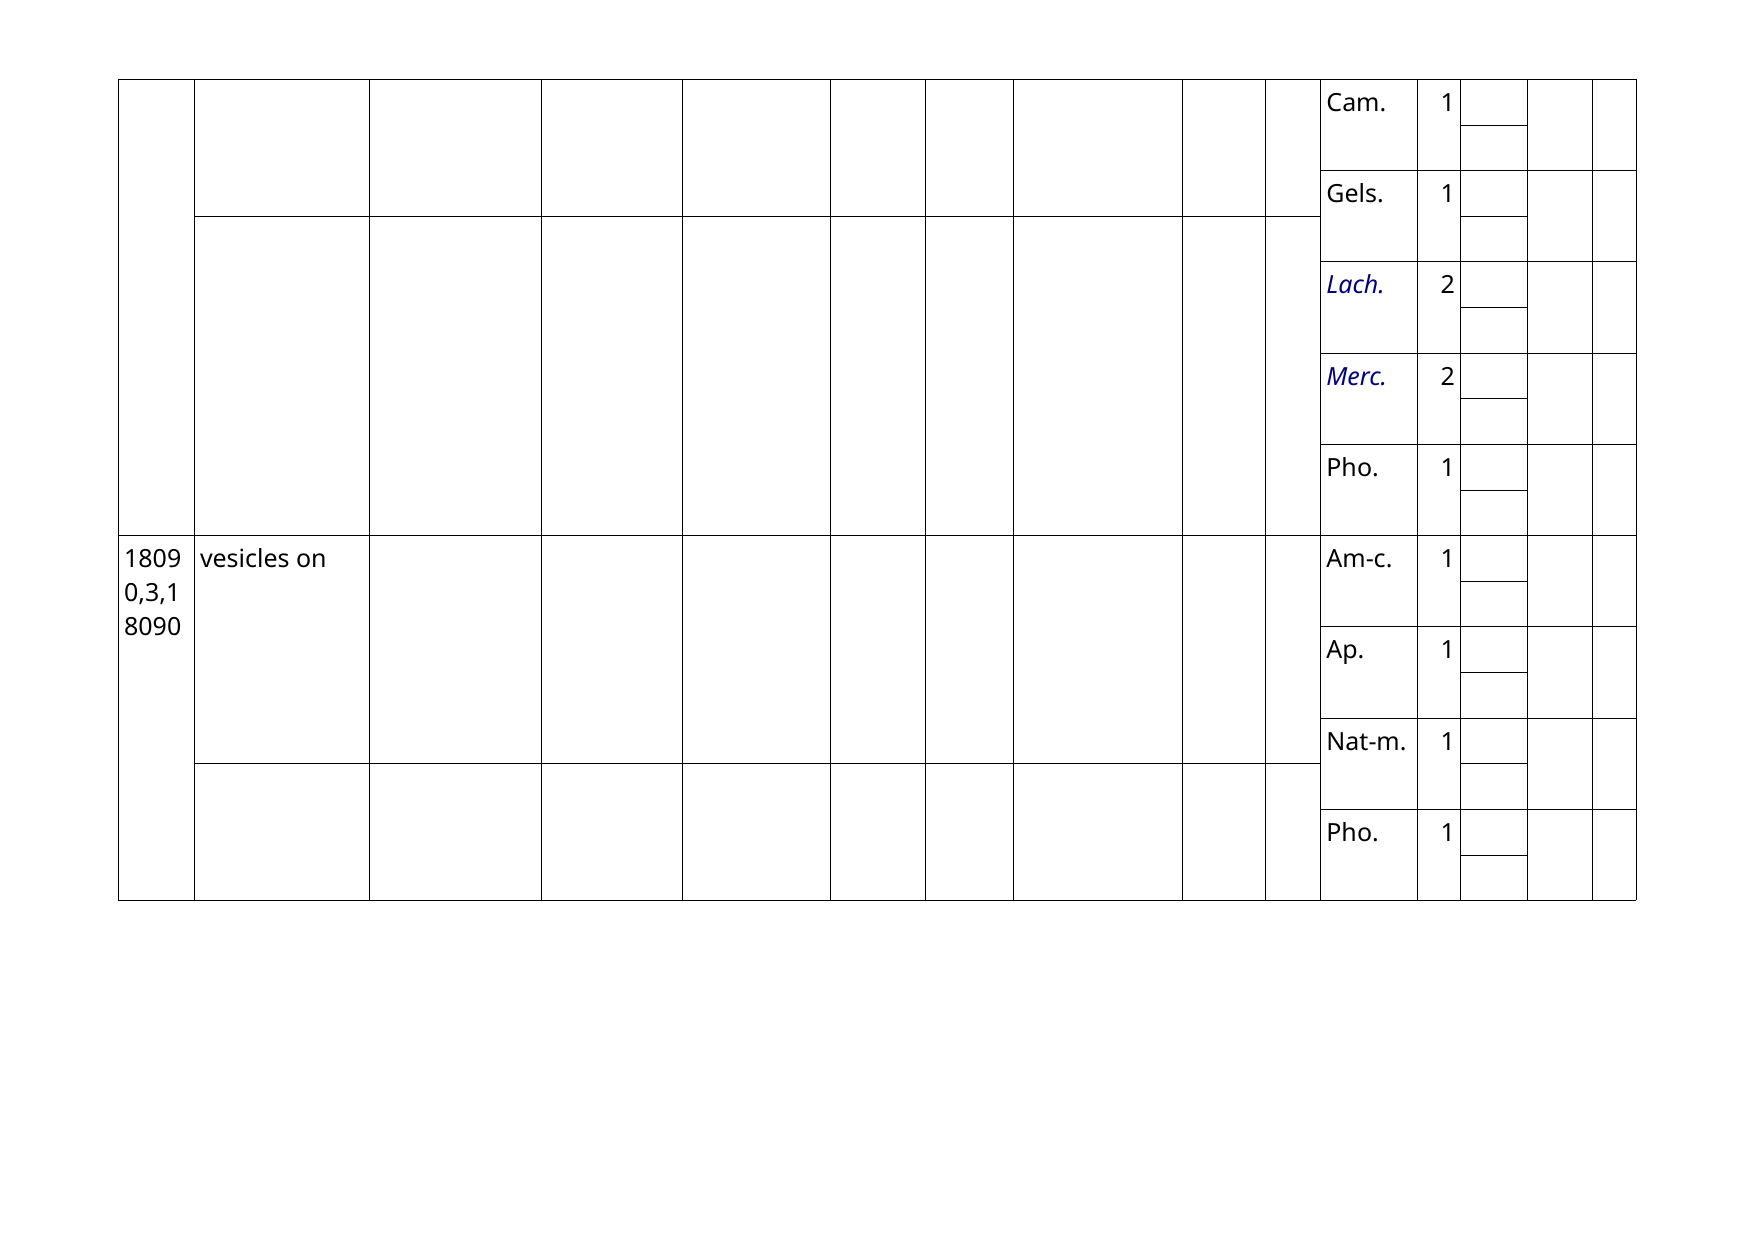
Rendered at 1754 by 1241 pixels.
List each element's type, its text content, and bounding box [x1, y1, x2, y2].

table_cell [195, 80, 369, 216]
table_cell Am-c. [1321, 536, 1417, 626]
table_cell [1528, 445, 1592, 535]
table_cell [1461, 719, 1527, 763]
table_cell [831, 536, 925, 763]
table_cell [831, 217, 925, 535]
table_cell Nat-m. [1321, 719, 1417, 809]
table_cell [683, 536, 830, 763]
table_cell [926, 764, 1013, 900]
table_cell Lach. [1321, 262, 1417, 353]
table_cell [195, 764, 369, 900]
table_cell [1528, 262, 1592, 353]
table_cell [1461, 856, 1527, 900]
table_cell [542, 764, 682, 900]
table_cell [1461, 445, 1527, 489]
table_cell 1 [1418, 80, 1460, 170]
table_cell Merc. [1321, 354, 1417, 444]
table_cell [1014, 536, 1182, 763]
table_cell [542, 80, 682, 216]
table_cell [1593, 719, 1636, 809]
table_cell [683, 217, 830, 535]
table_cell [1461, 491, 1527, 535]
table_cell [542, 536, 682, 763]
table_cell [1183, 217, 1265, 535]
table_cell [1461, 673, 1527, 718]
table_cell [1593, 80, 1636, 170]
table_cell [1593, 810, 1636, 900]
table_cell [1183, 764, 1265, 900]
table_cell 2 [1418, 262, 1460, 353]
table_cell 1 [1418, 445, 1460, 535]
table_cell [1461, 536, 1527, 581]
table_cell [1593, 171, 1636, 261]
table_cell [1461, 217, 1527, 261]
table_cell [1461, 171, 1527, 216]
table_cell [1266, 217, 1320, 535]
table_cell [370, 536, 541, 763]
table_cell [1183, 80, 1265, 216]
table_cell [370, 217, 541, 535]
table_cell [1266, 80, 1320, 216]
table_cell [1461, 764, 1527, 809]
table_cell [1528, 627, 1592, 718]
table_cell [370, 764, 541, 900]
table_cell 18090,3,18090 [119, 536, 194, 900]
table_cell [1461, 80, 1527, 124]
table_cell [1014, 80, 1182, 216]
table_cell [1528, 810, 1592, 900]
table_cell [1593, 354, 1636, 444]
table_cell [1461, 582, 1527, 626]
table_cell [370, 80, 541, 216]
table_cell Cam. [1321, 80, 1417, 170]
table_cell Pho. [1321, 445, 1417, 535]
table_cell [1183, 536, 1265, 763]
table_cell vesicles on [195, 536, 369, 763]
table_cell [195, 217, 369, 535]
table_cell 1 [1418, 627, 1460, 718]
table_cell [1528, 536, 1592, 626]
table_cell [926, 536, 1013, 763]
table_cell [1014, 217, 1182, 535]
table_cell [1593, 536, 1636, 626]
table_cell [683, 80, 830, 216]
table_cell [831, 764, 925, 900]
table_cell [1528, 719, 1592, 809]
table_cell [1461, 262, 1527, 307]
table_cell [1461, 308, 1527, 353]
table_cell [1266, 536, 1320, 763]
table_cell [1528, 80, 1592, 170]
table_cell [119, 80, 194, 535]
table_cell 1 [1418, 810, 1460, 900]
table_cell [1593, 445, 1636, 535]
table_cell 1 [1418, 171, 1460, 261]
table_cell [683, 764, 830, 900]
table_cell [1528, 354, 1592, 444]
table_cell Pho. [1321, 810, 1417, 900]
table_cell 1 [1418, 536, 1460, 626]
table_cell [542, 217, 682, 535]
table_cell [1461, 627, 1527, 672]
table_cell Ap. [1321, 627, 1417, 718]
table_cell [1461, 810, 1527, 854]
table_cell [1461, 126, 1527, 170]
table_cell [1461, 354, 1527, 398]
table_cell [1014, 764, 1182, 900]
table_cell [1528, 171, 1592, 261]
table_cell 2 [1418, 354, 1460, 444]
table_cell [1593, 627, 1636, 718]
table_cell Gels. [1321, 171, 1417, 261]
table_cell [1461, 399, 1527, 444]
table_cell 1 [1418, 719, 1460, 809]
table_cell [1593, 262, 1636, 353]
table_cell [1266, 764, 1320, 900]
table_cell [926, 80, 1013, 216]
table_cell [926, 217, 1013, 535]
table_cell [831, 80, 925, 216]
